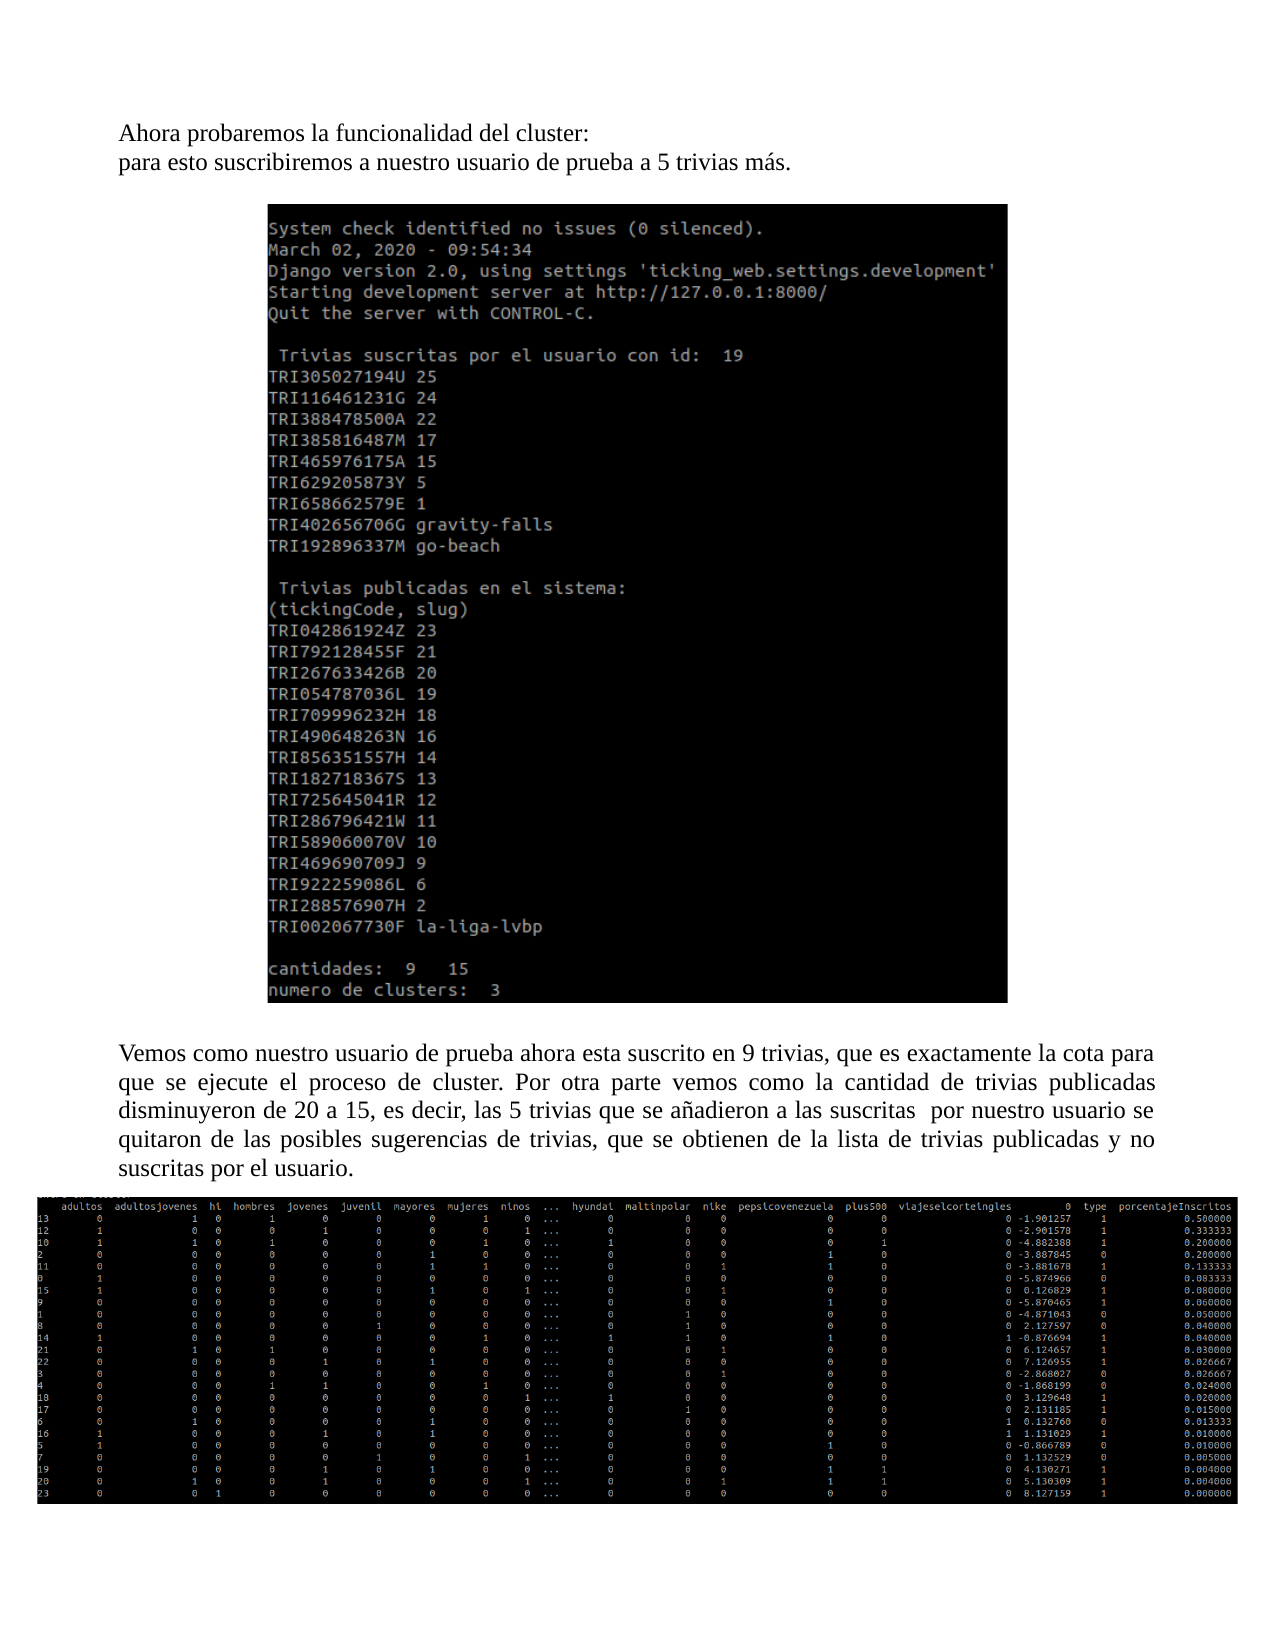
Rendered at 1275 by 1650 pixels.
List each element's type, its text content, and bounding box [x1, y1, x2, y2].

text Ahora probaremos la funcionalidad del cluster: [118, 118, 1157, 147]
picture [37, 1197, 1238, 1504]
text para esto suscribiremos a nuestro usuario de prueba a 5 trivias más. [118, 147, 1157, 176]
text Vemos como nuestro usuario de prueba ahora esta suscrito en 9 trivias, que es exactamente la cota para que se ejecute el proceso de cluster. Por otra parte vemos como la cantidad de trivias publicadas disminuyeron de 20 a 15, es decir, las 5 trivias que se añadieron a las suscritas por nuestro usuario se quitaron de las posibles sugerencias de trivias, que se obtienen de la lista de trivias publicadas y no suscritas por el usuario. [118, 1038, 1157, 1182]
picture [267, 204, 1008, 1003]
